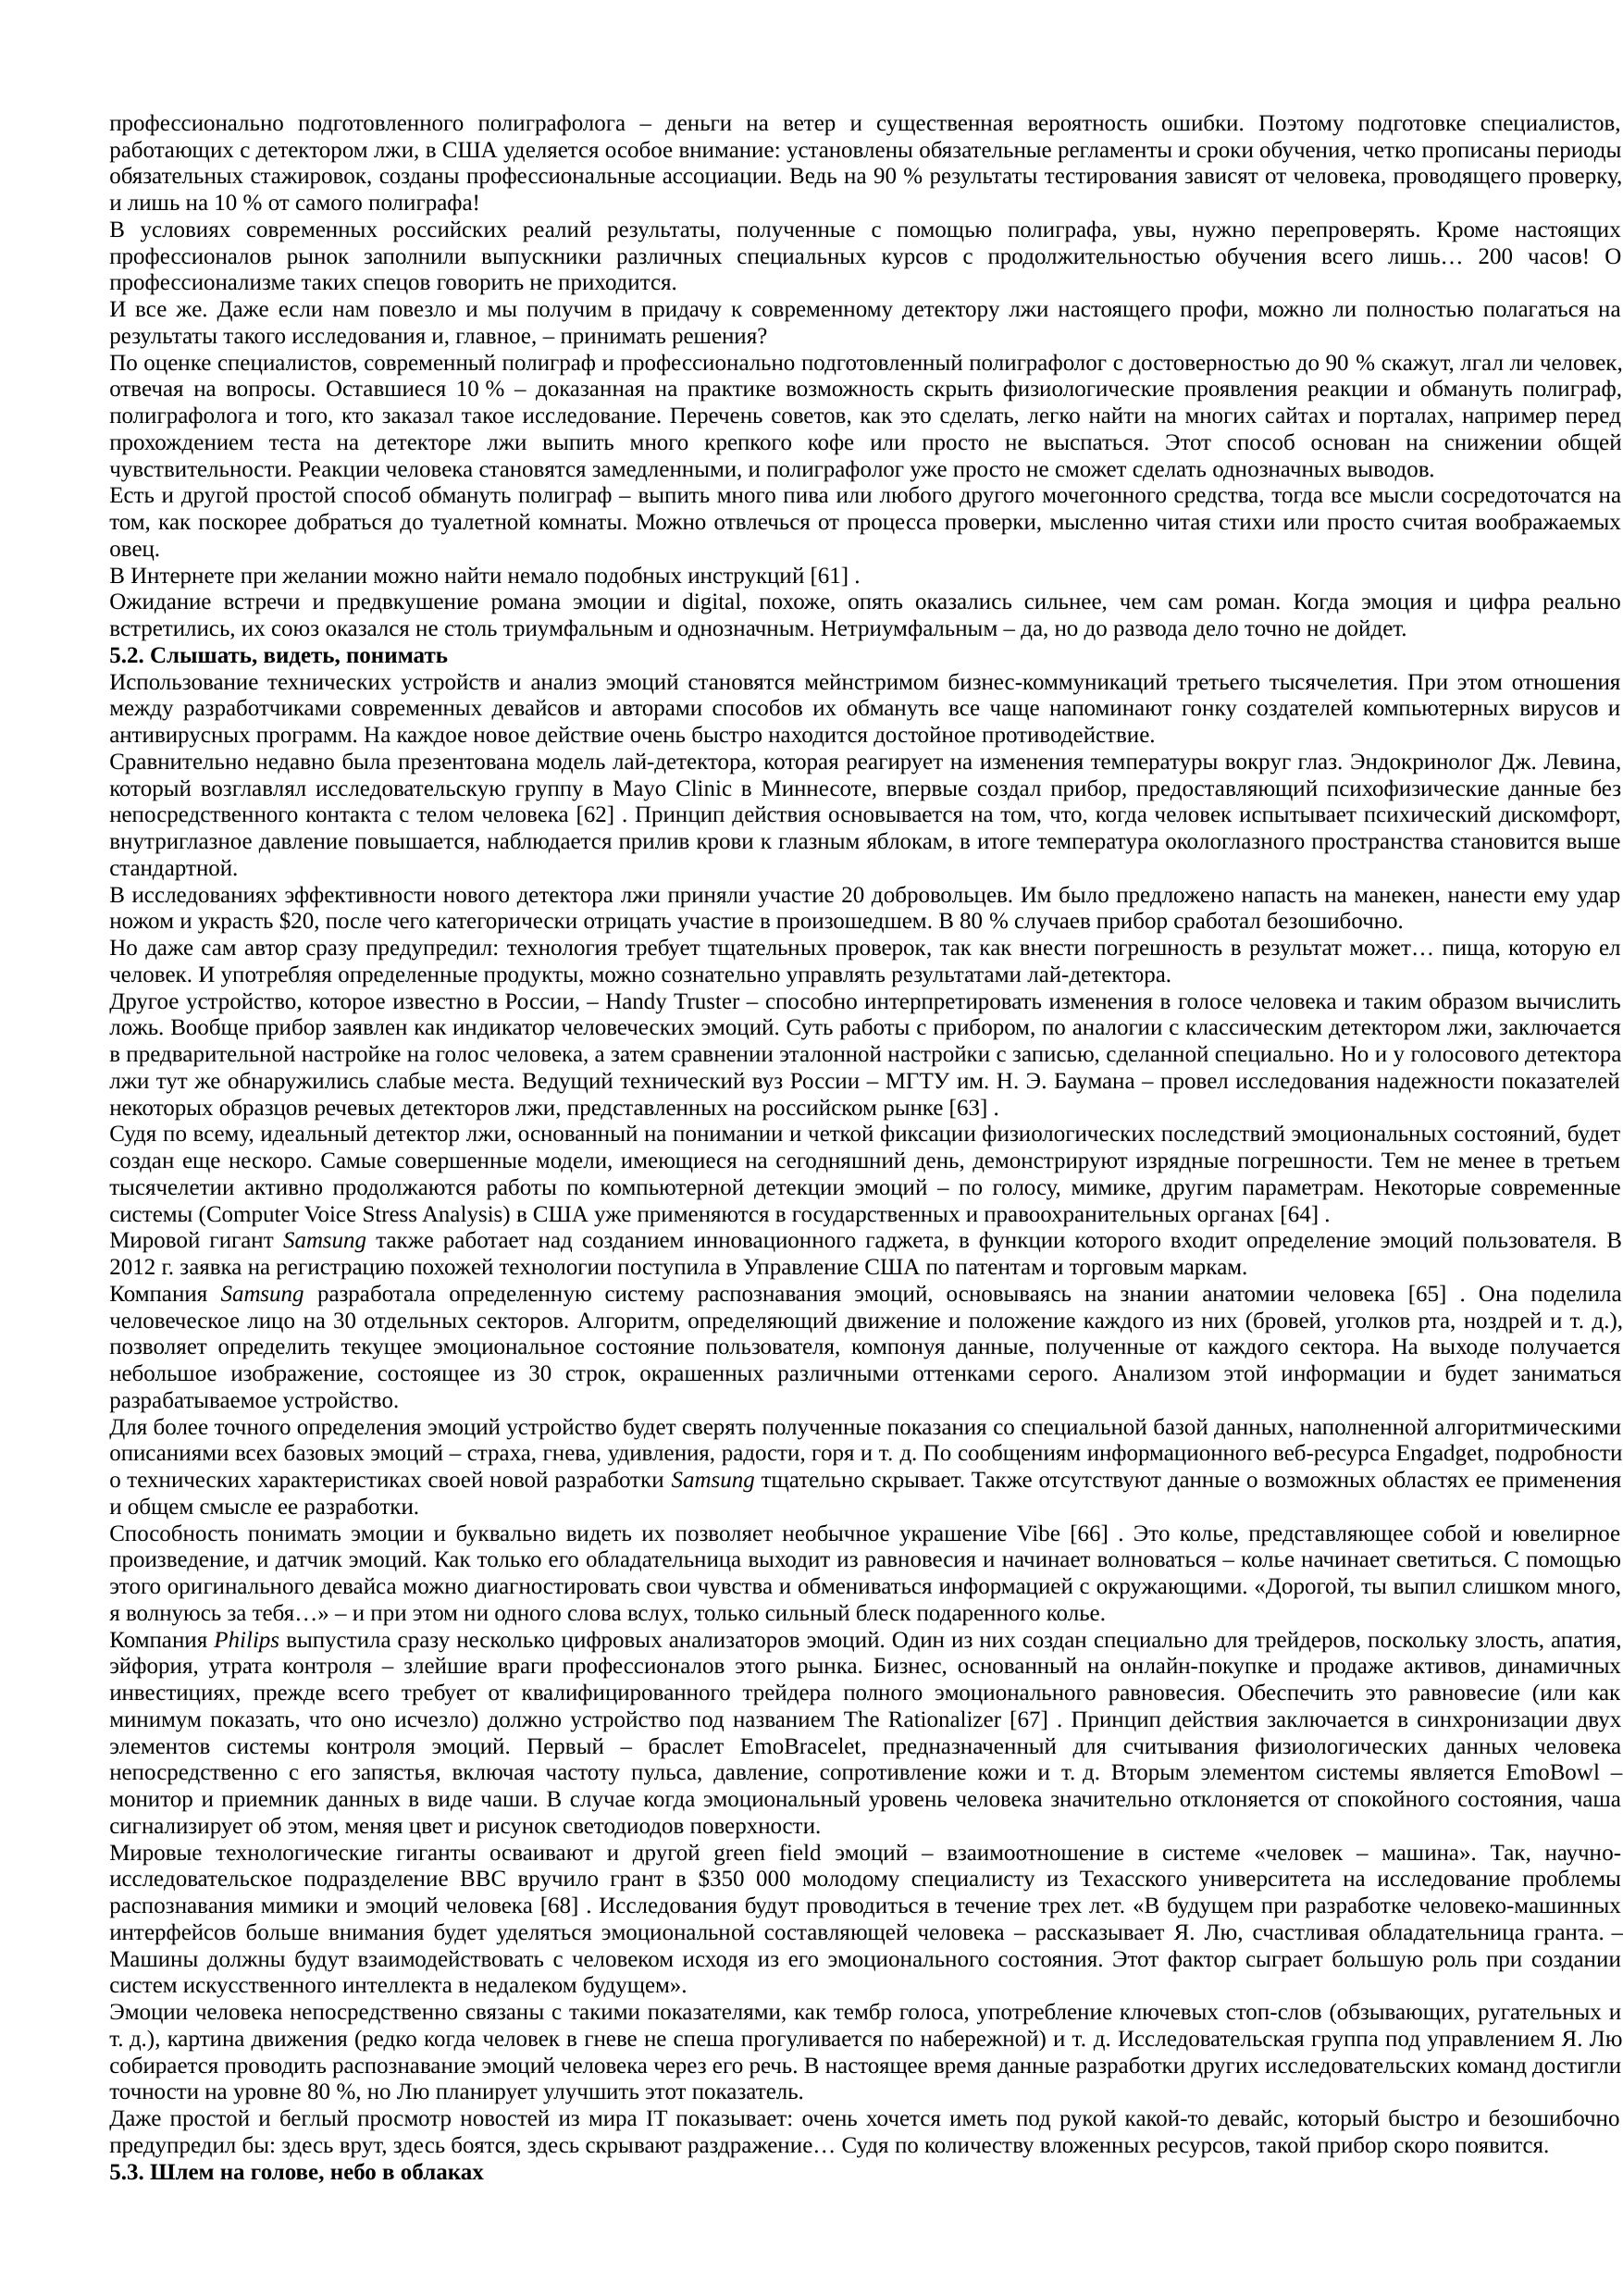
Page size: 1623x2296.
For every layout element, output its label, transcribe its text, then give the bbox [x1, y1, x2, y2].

text Есть и другой простой способ обмануть полиграф – выпить много пива или любого другого мочегонного средства, тогда все мысли сосредоточатся на том, как поскорее добраться до туалетной комнаты. Можно отвлечься от процесса проверки, мысленно читая стихи или просто считая воображаемых овец. [109, 482, 1623, 562]
subtitle 5.2. Слышать, видеть, понимать [109, 641, 1623, 668]
text Эмоции человека непосредственно связаны с такими показателями, как тембр голоса, употребление ключевых стоп-слов (обзывающих, ругательных и т. д.), картина движения (редко когда человек в гневе не спеша прогуливается по набережной) и т. д. Исследовательская группа под управлением Я. Лю собирается проводить распознавание эмоций человека через его речь. В настоящее время данные разработки других исследовательских команд достигли точности на уровне 80 %, но Лю планирует улучшить этот показатель. [109, 1998, 1623, 2104]
text Мировой гигант Samsung также работает над созданием инновационного гаджета, в функции которого входит определение эмоций пользователя. В 2012 г. заявка на регистрацию похожей технологии поступила в Управление США по патентам и торговым маркам. [109, 1227, 1623, 1280]
text Сравнительно недавно была презентована модель лай-детектора, которая реагирует на изменения температуры вокруг глаз. Эндокринолог Дж. Левина, который возглавлял исследовательскую группу в Mayo Clinic в Миннесоте, впервые создал прибор, предоставляющий психофизические данные без непосредственного контакта с телом человека [62] . Принцип действия основывается на том, что, когда человек испытывает психический дискомфорт, внутриглазное давление повышается, наблюдается прилив крови к глазным яблокам, в итоге температура окологлазного пространства становится выше стандартной. [109, 748, 1623, 881]
text Компания Samsung разработала определенную систему распознавания эмоций, основываясь на знании анатомии человека [65] . Она поделила человеческое лицо на 30 отдельных секторов. Алгоритм, определяющий движение и положение каждого из них (бровей, уголков рта, ноздрей и т. д.), позволяет определить текущее эмоциональное состояние пользователя, компонуя данные, полученные от каждого сектора. На выходе получается небольшое изображение, состоящее из 30 строк, окрашенных различными оттенками серого. Анализом этой информации и будет заниматься разрабатываемое устройство. [109, 1280, 1623, 1413]
text В Интернете при желании можно найти немало подобных инструкций [61] . [109, 562, 1623, 589]
text Другое устройство, которое известно в России, – Handy Truster – способно интерпретировать изменения в голосе человека и таким образом вычислить ложь. Вообще прибор заявлен как индикатор человеческих эмоций. Суть работы с прибором, по аналогии с классическим детектором лжи, заключается в предварительной настройке на голос человека, а затем сравнении эталонной настройки с записью, сделанной специально. Но и у голосового детектора лжи тут же обнаружились слабые места. Ведущий технический вуз России – МГТУ им. Н. Э. Баумана – провел исследования надежности показателей некоторых образцов речевых детекторов лжи, представленных на российском рынке [63] . [109, 987, 1623, 1121]
text Для более точного определения эмоций устройство будет сверять полученные показания со специальной базой данных, наполненной алгоритмическими описаниями всех базовых эмоций – страха, гнева, удивления, радости, горя и т. д. По сообщениям информационного веб-ресурса Engadget, подробности о технических характеристиках своей новой разработки Samsung тщательно скрывает. Также отсутствуют данные о возможных областях ее применения и общем смысле ее разработки. [109, 1413, 1623, 1520]
text профессионально подготовленного полиграфолога – деньги на ветер и существенная вероятность ошибки. Поэтому подготовке специалистов, работающих с детектором лжи, в США уделяется особое внимание: установлены обязательные регламенты и сроки обучения, четко прописаны периоды обязательных стажировок, созданы профессиональные ассоциации. Ведь на 90 % результаты тестирования зависят от человека, проводящего проверку, и лишь на 10 % от самого полиграфа! [109, 109, 1623, 216]
text В условиях современных российских реалий результаты, полученные с помощью полиграфа, увы, нужно перепроверять. Кроме настоящих профессионалов рынок заполнили выпускники различных специальных курсов с продолжительностью обучения всего лишь… 200 часов! О профессионализме таких спецов говорить не приходится. [109, 216, 1623, 295]
subtitle 5.3. Шлем на голове, небо в облаках [109, 2158, 1623, 2185]
text Даже простой и беглый просмотр новостей из мира IT показывает: очень хочется иметь под рукой какой-то девайс, который быстро и безошибочно предупредил бы: здесь врут, здесь боятся, здесь скрывают раздражение… Судя по количеству вложенных ресурсов, такой прибор скоро появится. [109, 2104, 1623, 2158]
text Но даже сам автор сразу предупредил: технология требует тщательных проверок, так как внести погрешность в результат может… пища, которую ел человек. И употребляя определенные продукты, можно сознательно управлять результатами лай-детектора. [109, 934, 1623, 987]
text Способность понимать эмоции и буквально видеть их позволяет необычное украшение Vibe [66] . Это колье, представляющее собой и ювелирное произведение, и датчик эмоций. Как только его обладательница выходит из равновесия и начинает волноваться – колье начинает светиться. С помощью этого оригинального девайса можно диагностировать свои чувства и обмениваться информацией с окружающими. «Дорогой, ты выпил слишком много, я волнуюсь за тебя…» – и при этом ни одного слова вслух, только сильный блеск подаренного колье. [109, 1520, 1623, 1626]
text Мировые технологические гиганты осваивают и другой green field эмоций – взаимоотношение в системе «человек – машина». Так, научно-исследовательское подразделение BBC вручило грант в $350 000 молодому специалисту из Техасского университета на исследование проблемы распознавания мимики и эмоций человека [68] . Исследования будут проводиться в течение трех лет. «В будущем при разработке человеко-машинных интерфейсов больше внимания будет уделяться эмоциональной составляющей человека – рассказывает Я. Лю, счастливая обладательница гранта. – Машины должны будут взаимодействовать с человеком исходя из его эмоционального состояния. Этот фактор сыграет большую роль при создании систем искусственного интеллекта в недалеком будущем». [109, 1839, 1623, 1998]
text И все же. Даже если нам повезло и мы получим в придачу к современному детектору лжи настоящего профи, можно ли полностью полагаться на результаты такого исследования и, главное, – принимать решения? [109, 295, 1623, 349]
text По оценке специалистов, современный полиграф и профессионально подготовленный полиграфолог с достоверностью до 90 % скажут, лгал ли человек, отвечая на вопросы. Оставшиеся 10 % – доказанная на практике возможность скрыть физиологические проявления реакции и обмануть полиграф, полиграфолога и того, кто заказал такое исследование. Перечень советов, как это сделать, легко найти на многих сайтах и порталах, например перед прохождением теста на детекторе лжи выпить много крепкого кофе или просто не выспаться. Этот способ основан на снижении общей чувствительности. Реакции человека становятся замедленными, и полиграфолог уже просто не сможет сделать однозначных выводов. [109, 349, 1623, 482]
text Использование технических устройств и анализ эмоций становятся мейнстримом бизнес-коммуникаций третьего тысячелетия. При этом отношения между разработчиками современных девайсов и авторами способов их обмануть все чаще напоминают гонку создателей компьютерных вирусов и антивирусных программ. На каждое новое действие очень быстро находится достойное противодействие. [109, 668, 1623, 748]
text Ожидание встречи и предвкушение романа эмоции и digital, похоже, опять оказались сильнее, чем сам роман. Когда эмоция и цифра реально встретились, их союз оказался не столь триумфальным и однозначным. Нетриумфальным – да, но до развода дело точно не дойдет. [109, 589, 1623, 641]
text В исследованиях эффективности нового детектора лжи приняли участие 20 добровольцев. Им было предложено напасть на манекен, нанести ему удар ножом и украсть $20, после чего категорически отрицать участие в произошедшем. В 80 % случаев прибор сработал безошибочно. [109, 881, 1623, 934]
text Судя по всему, идеальный детектор лжи, основанный на понимании и четкой фиксации физиологических последствий эмоциональных состояний, будет создан еще нескоро. Самые совершенные модели, имеющиеся на сегодняшний день, демонстрируют изрядные погрешности. Тем не менее в третьем тысячелетии активно продолжаются работы по компьютерной детекции эмоций – по голосу, мимике, другим параметрам. Некоторые современные системы (Сomputer Voice Stress Analysis) в США уже применяются в государственных и правоохранительных органах [64] . [109, 1121, 1623, 1227]
text Компания Philips выпустила сразу несколько цифровых анализаторов эмоций. Один из них создан специально для трейдеров, поскольку злость, апатия, эйфория, утрата контроля – злейшие враги профессионалов этого рынка. Бизнес, основанный на онлайн-покупке и продаже активов, динамичных инвестициях, прежде всего требует от квалифицированного трейдера полного эмоционального равновесия. Обеспечить это равновесие (или как минимум показать, что оно исчезло) должно устройство под названием The Rationalizer [67] . Принцип действия заключается в синхронизации двух элементов системы контроля эмоций. Первый – браслет EmoBracelet, предназначенный для считывания физиологических данных человека непосредственно с его запястья, включая частоту пульса, давление, сопротивление кожи и т. д. Вторым элементом системы является EmoBowl – монитор и приемник данных в виде чаши. В случае когда эмоциональный уровень человека значительно отклоняется от спокойного состояния, чаша сигнализирует об этом, меняя цвет и рисунок светодиодов поверхности. [109, 1626, 1623, 1839]
